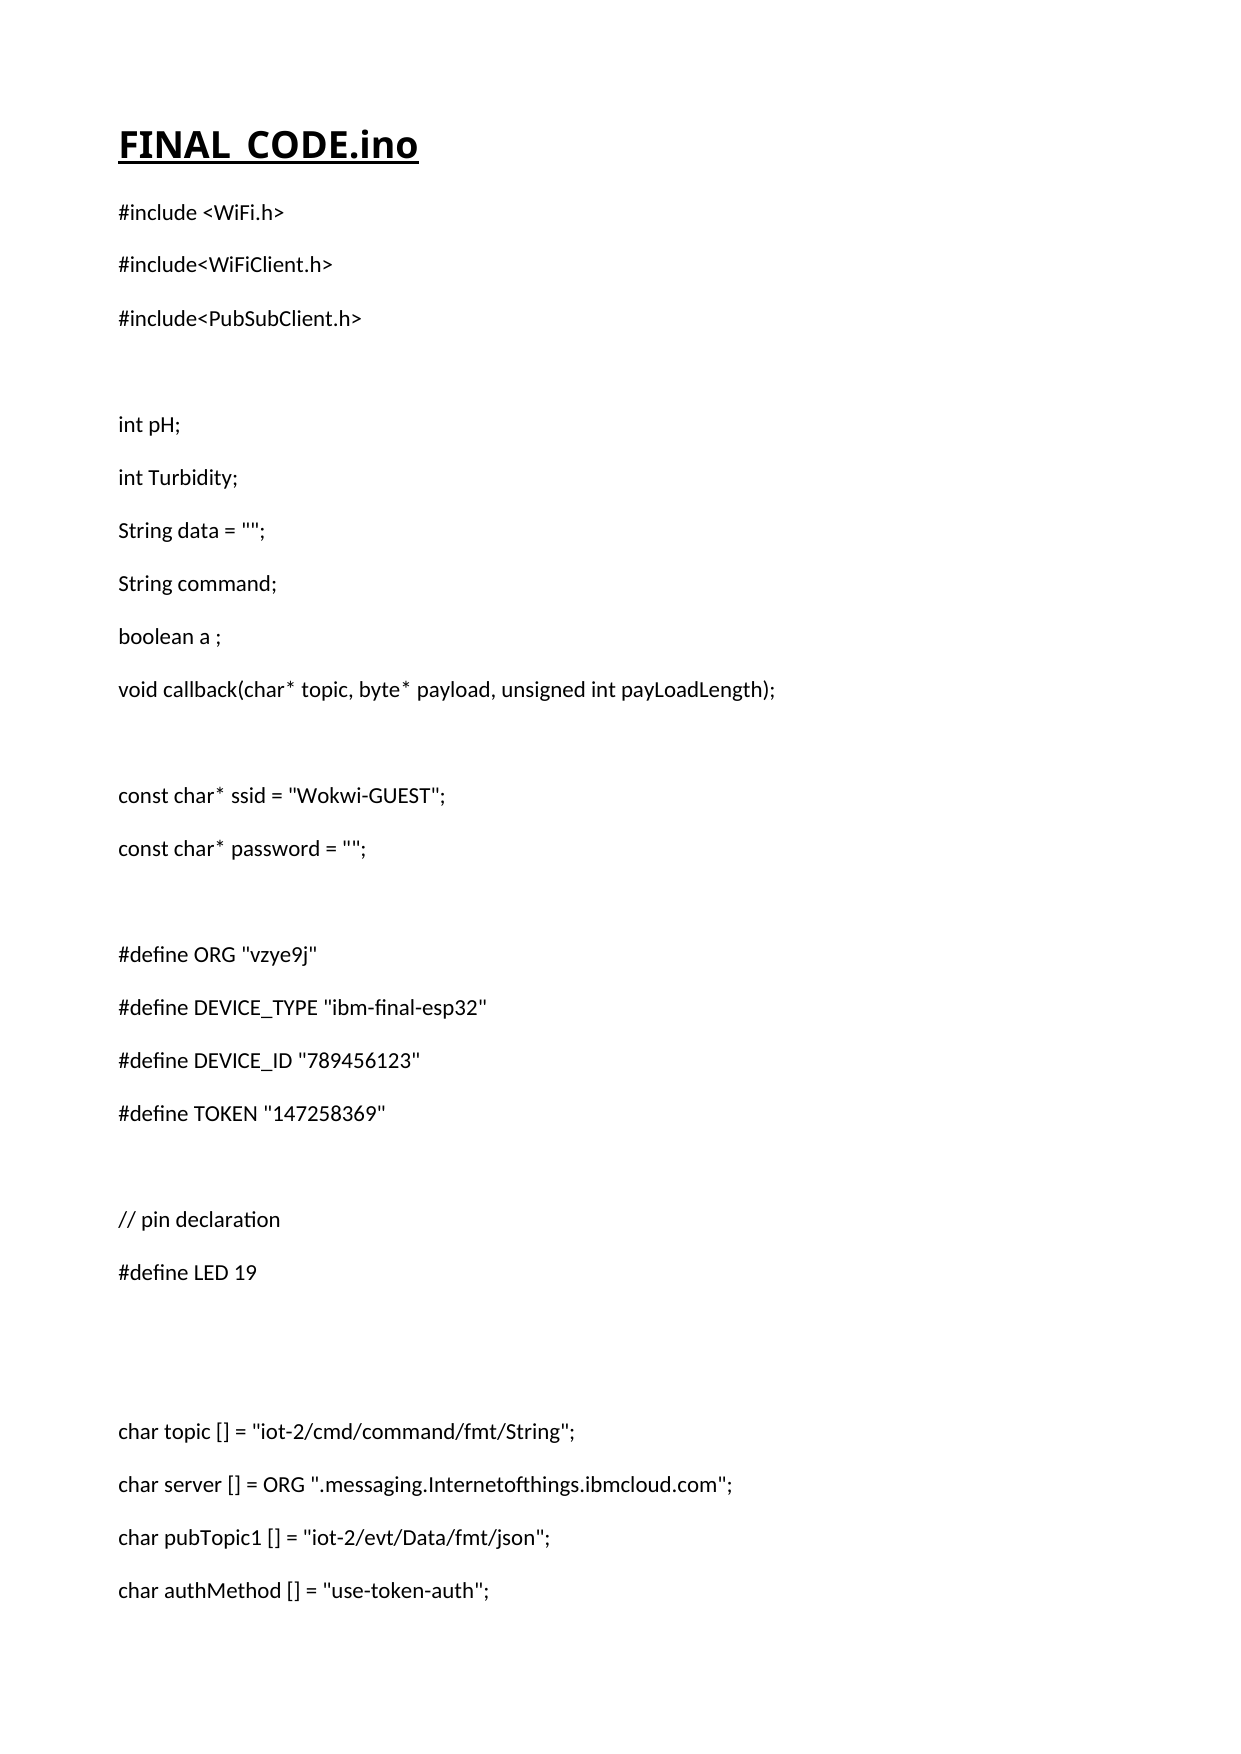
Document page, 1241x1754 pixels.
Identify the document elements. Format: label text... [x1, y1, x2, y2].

text const char* ssid = "Wokwi-GUEST"; [118, 781, 1122, 809]
text String command; [118, 569, 1122, 597]
text char authMethod [] = "use-token-auth"; [118, 1576, 1122, 1604]
text char server [] = ORG ".messaging.Internetofthings.ibmcloud.com"; [118, 1470, 1122, 1498]
text // pin declaration [118, 1205, 1122, 1233]
text #define LED 19 [118, 1258, 1122, 1286]
text #define TOKEN "147258369" [118, 1099, 1122, 1127]
text void callback(char* topic, byte* payload, unsigned int payLoadLength); [118, 675, 1122, 703]
text int pH; [118, 410, 1122, 438]
text char pubTopic1 [] = "iot-2/evt/Data/fmt/json"; [118, 1523, 1122, 1551]
text #define DEVICE_TYPE "ibm-final-esp32" [118, 993, 1122, 1021]
text FINAL_CODE.ino [118, 118, 1122, 169]
text #define ORG "vzye9j" [118, 940, 1122, 968]
text const char* password = ""; [118, 834, 1122, 862]
text #include<WiFiClient.h> [118, 251, 1122, 279]
text #include <WiFi.h> [118, 198, 1122, 226]
text boolean a ; [118, 622, 1122, 650]
text int Turbidity; [118, 463, 1122, 491]
text #define DEVICE_ID "789456123" [118, 1046, 1122, 1074]
text String data = ""; [118, 516, 1122, 544]
text #include<PubSubClient.h> [118, 304, 1122, 332]
text char topic [] = "iot-2/cmd/command/fmt/String"; [118, 1417, 1122, 1445]
